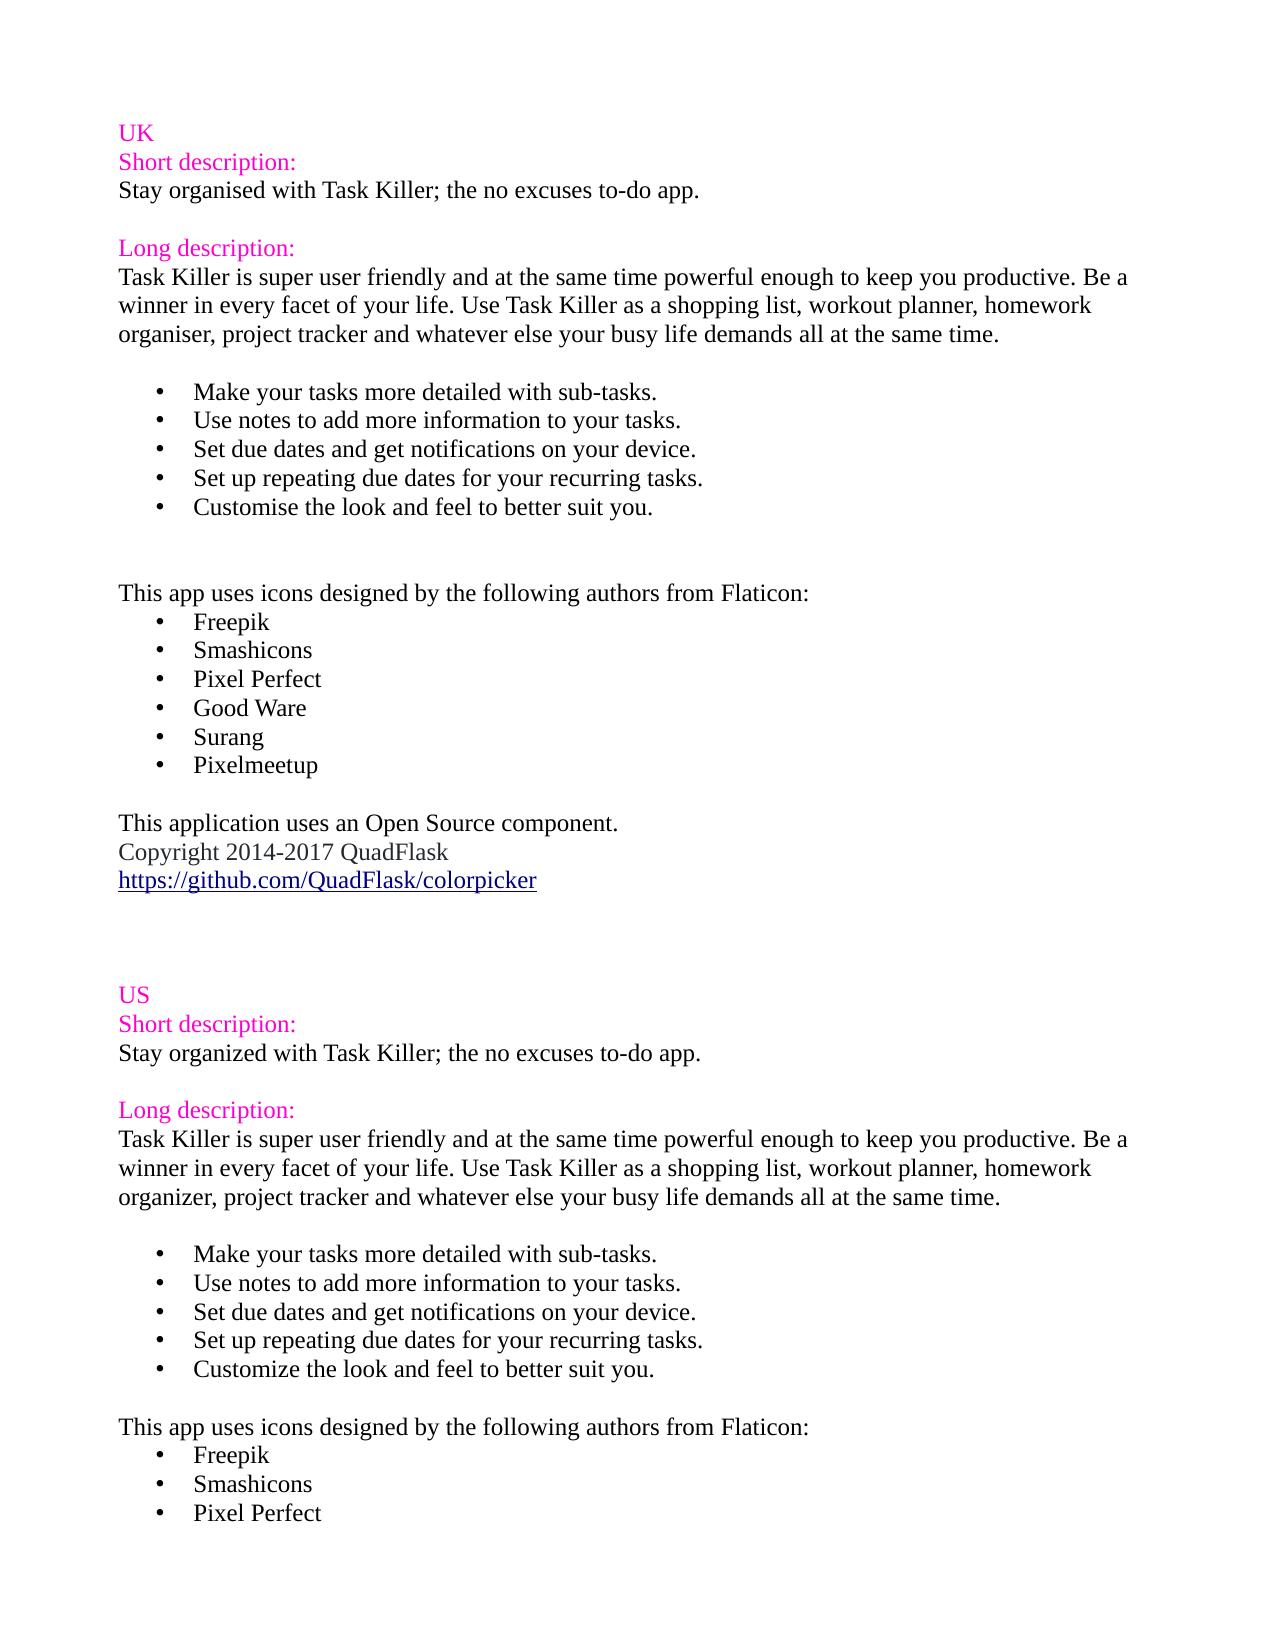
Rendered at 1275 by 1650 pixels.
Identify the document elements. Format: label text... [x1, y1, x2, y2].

list Set up repeating due dates for your recurring tasks. [156, 1326, 1157, 1354]
list Pixelmeetup [156, 751, 1157, 779]
list Make your tasks more detailed with sub-tasks. [156, 1239, 1157, 1268]
list Pixel Perfect [156, 664, 1157, 693]
text This app uses icons designed by the following authors from Flaticon: [118, 1412, 1157, 1441]
list Set up repeating due dates for your recurring tasks. [156, 463, 1157, 492]
text Short description: [118, 1009, 1157, 1038]
text This app uses icons designed by the following authors from Flaticon: [118, 578, 1157, 607]
list Make your tasks more detailed with sub-tasks. [156, 377, 1157, 406]
list Surang [156, 722, 1157, 751]
text Task Killer is super user friendly and at the same time powerful enough to keep you productive. Be a winner in every facet of your life. Use Task Killer as a shopping list, workout planner, homework organizer, project tracker and whatever else your busy life demands all at the same time. [118, 1124, 1157, 1211]
text Long description: [118, 1096, 1157, 1124]
text Stay organised with Task Killer; the no excuses to-do app. [118, 176, 1157, 204]
list Use notes to add more information to your tasks. [156, 1268, 1157, 1297]
text Short description: [118, 147, 1157, 176]
list Freepik [156, 607, 1157, 636]
text UK [118, 118, 1157, 147]
list Smashicons [156, 636, 1157, 664]
list Smashicons [156, 1469, 1157, 1498]
text Long description: [118, 233, 1157, 262]
list Freepik [156, 1441, 1157, 1469]
list Good Ware [156, 693, 1157, 722]
list Pixel Perfect [156, 1498, 1157, 1527]
text Stay organized with Task Killer; the no excuses to-do app. [118, 1038, 1157, 1067]
list Set due dates and get notifications on your device. [156, 434, 1157, 463]
list Customise the look and feel to better suit you. [156, 492, 1157, 521]
text This application uses an Open Source component. [118, 808, 1157, 837]
list Customize the look and feel to better suit you. [156, 1354, 1157, 1383]
list Use notes to add more information to your tasks. [156, 406, 1157, 434]
text Task Killer is super user friendly and at the same time powerful enough to keep you productive. Be a winner in every facet of your life. Use Task Killer as a shopping list, workout planner, homework organiser, project tracker and whatever else your busy life demands all at the same time. [118, 262, 1157, 348]
text Copyright 2014-2017 QuadFlask [118, 837, 1157, 866]
list Set due dates and get notifications on your device. [156, 1297, 1157, 1326]
text https://github.com/QuadFlask/colorpicker [118, 866, 1157, 894]
text US [118, 981, 1157, 1009]
